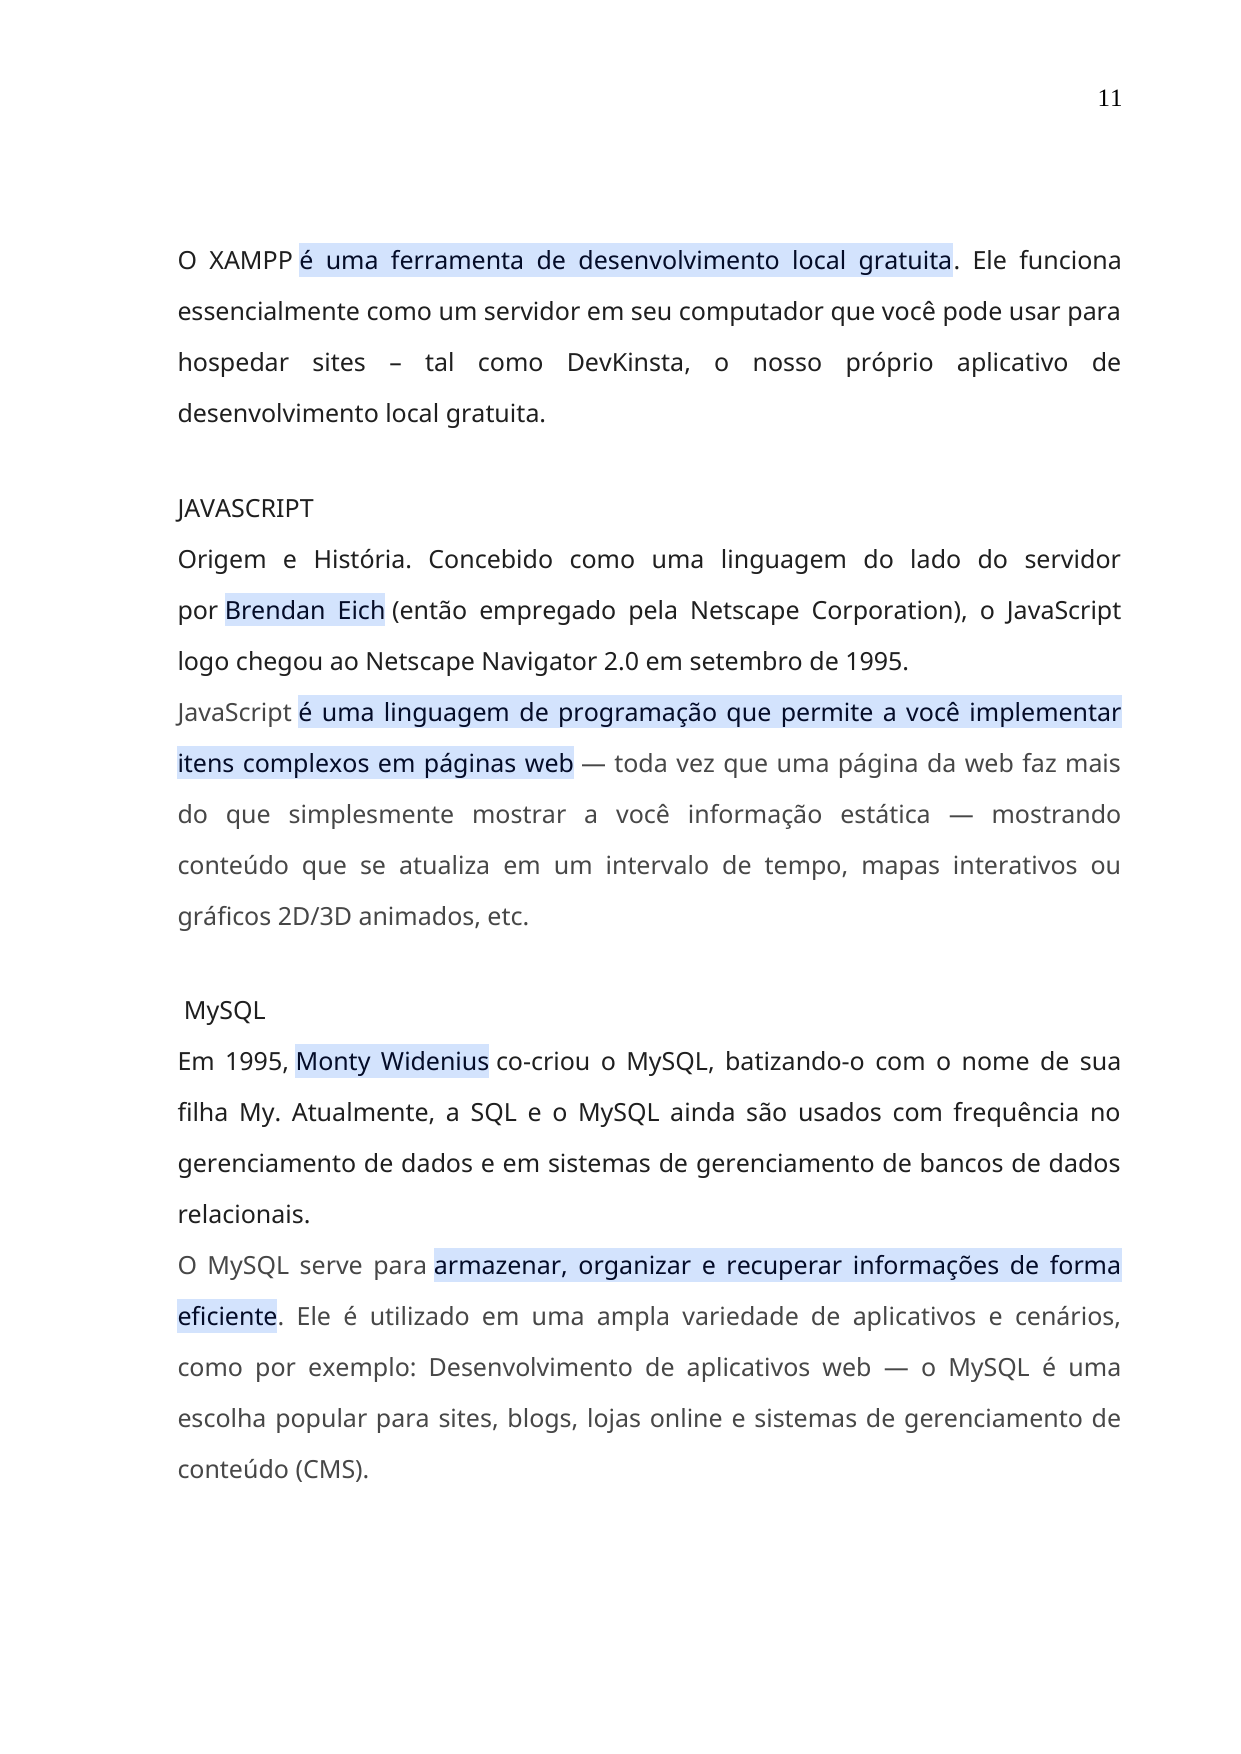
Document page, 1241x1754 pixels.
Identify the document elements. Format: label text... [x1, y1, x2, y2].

text O MySQL serve para armazenar, organizar e recuperar informações de forma eficiente. Ele é utilizado em uma ampla variedade de aplicativos e cenários, como por exemplo: Desenvolvimento de aplicativos web — o MySQL é uma escolha popular para sites, blogs, lojas online e sistemas de gerenciamento de conteúdo (CMS). [177, 1248, 1122, 1486]
text JavaScript é uma linguagem de programação que permite a você implementar itens complexos em páginas web — toda vez que uma página da web faz mais do que simplesmente mostrar a você informação estática — mostrando conteúdo que se atualiza em um intervalo de tempo, mapas interativos ou gráficos 2D/3D animados, etc. [177, 694, 1122, 933]
text Em 1995, Monty Widenius co-criou o MySQL, batizando-o com o nome de sua filha My. Atualmente, a SQL e o MySQL ainda são usados com frequência no gerenciamento de dados e em sistemas de gerenciamento de bancos de dados relacionais. [177, 1044, 1122, 1231]
text JAVASCRIPT [177, 490, 1122, 524]
text MySQL [177, 993, 1122, 1027]
text O XAMPP é uma ferramenta de desenvolvimento local gratuita. Ele funciona essencialmente como um servidor em seu computador que você pode usar para hospedar sites – tal como DevKinsta, o nosso próprio aplicativo de desenvolvimento local gratuita. [177, 243, 1122, 430]
text Origem e História. Concebido como uma linguagem do lado do servidor por Brendan Eich (então empregado pela Netscape Corporation), o JavaScript logo chegou ao Netscape Navigator 2.0 em setembro de 1995. [177, 541, 1122, 677]
